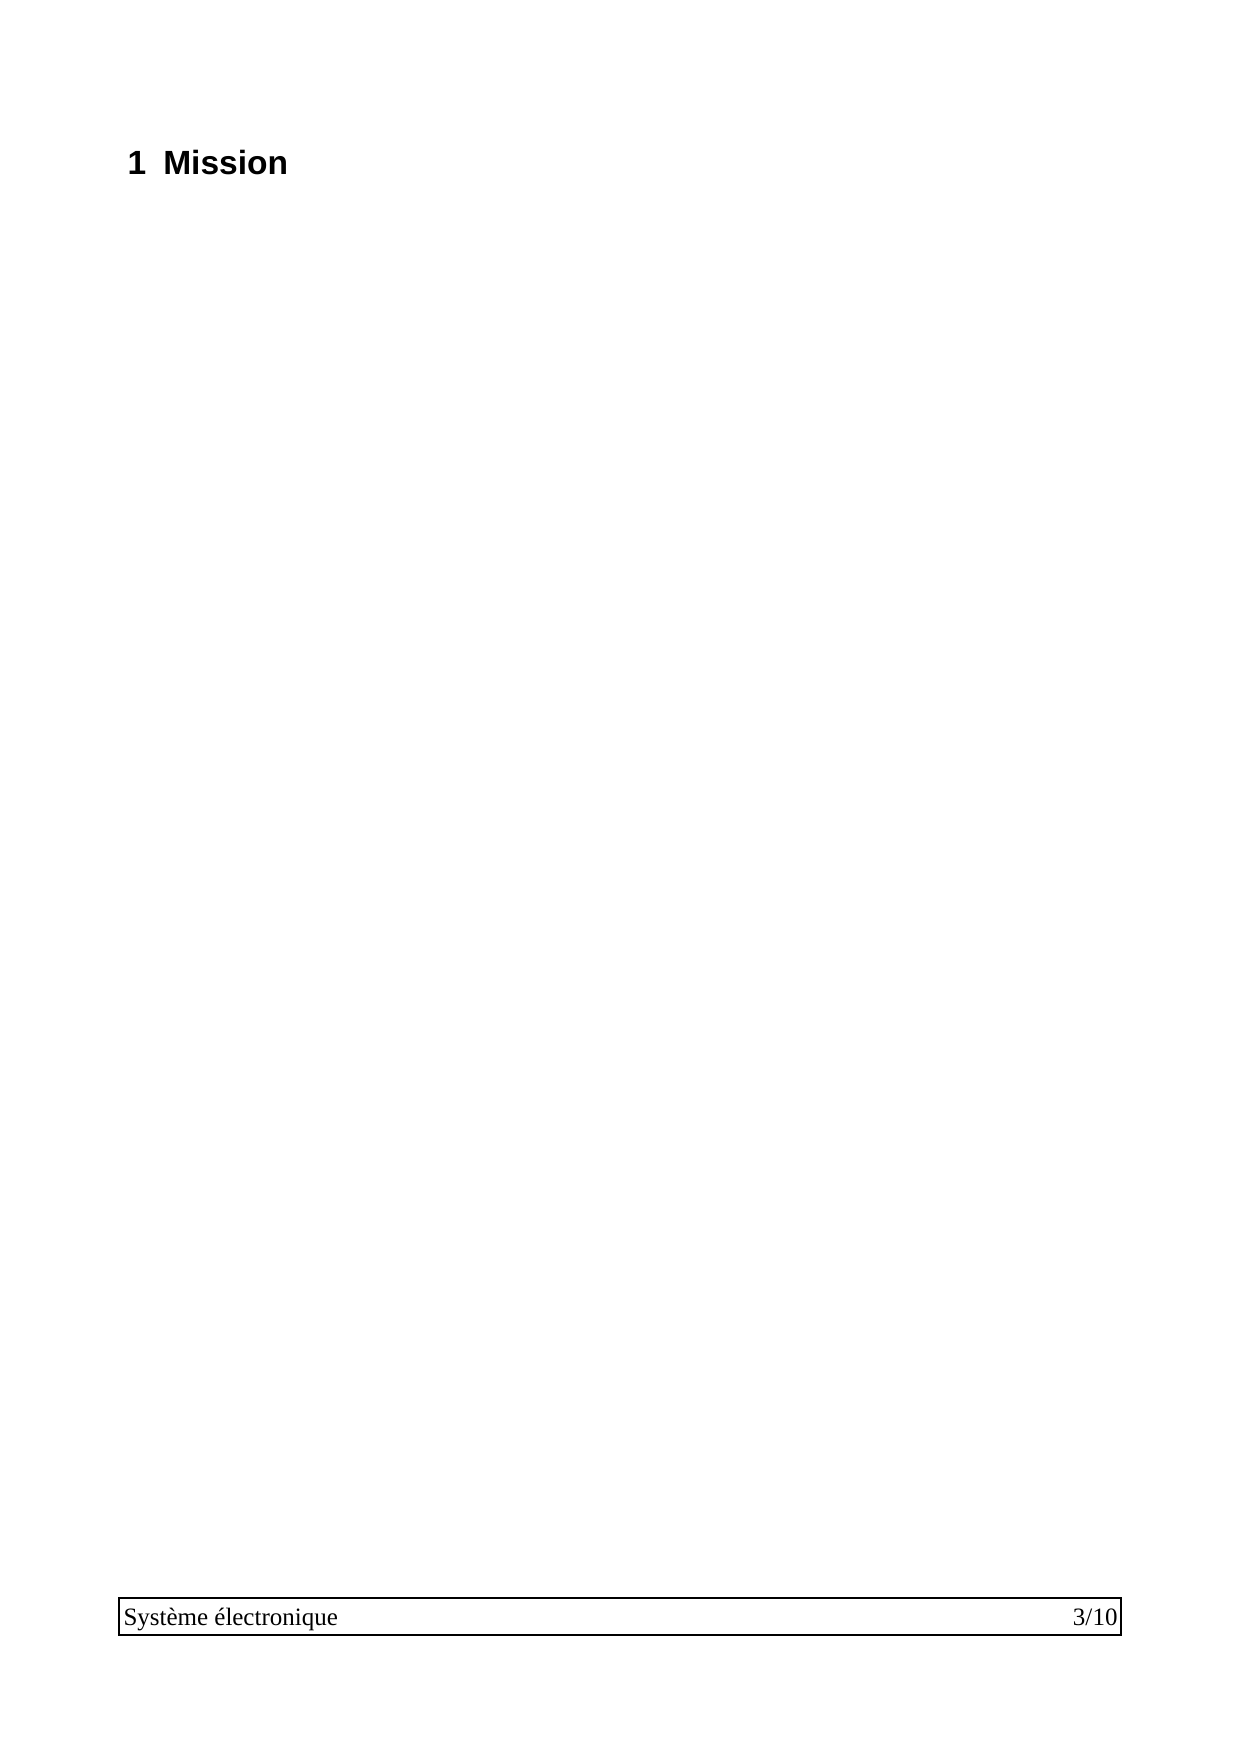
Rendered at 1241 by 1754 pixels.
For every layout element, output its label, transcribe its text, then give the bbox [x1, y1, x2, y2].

subtitle Mission [118, 143, 1122, 182]
